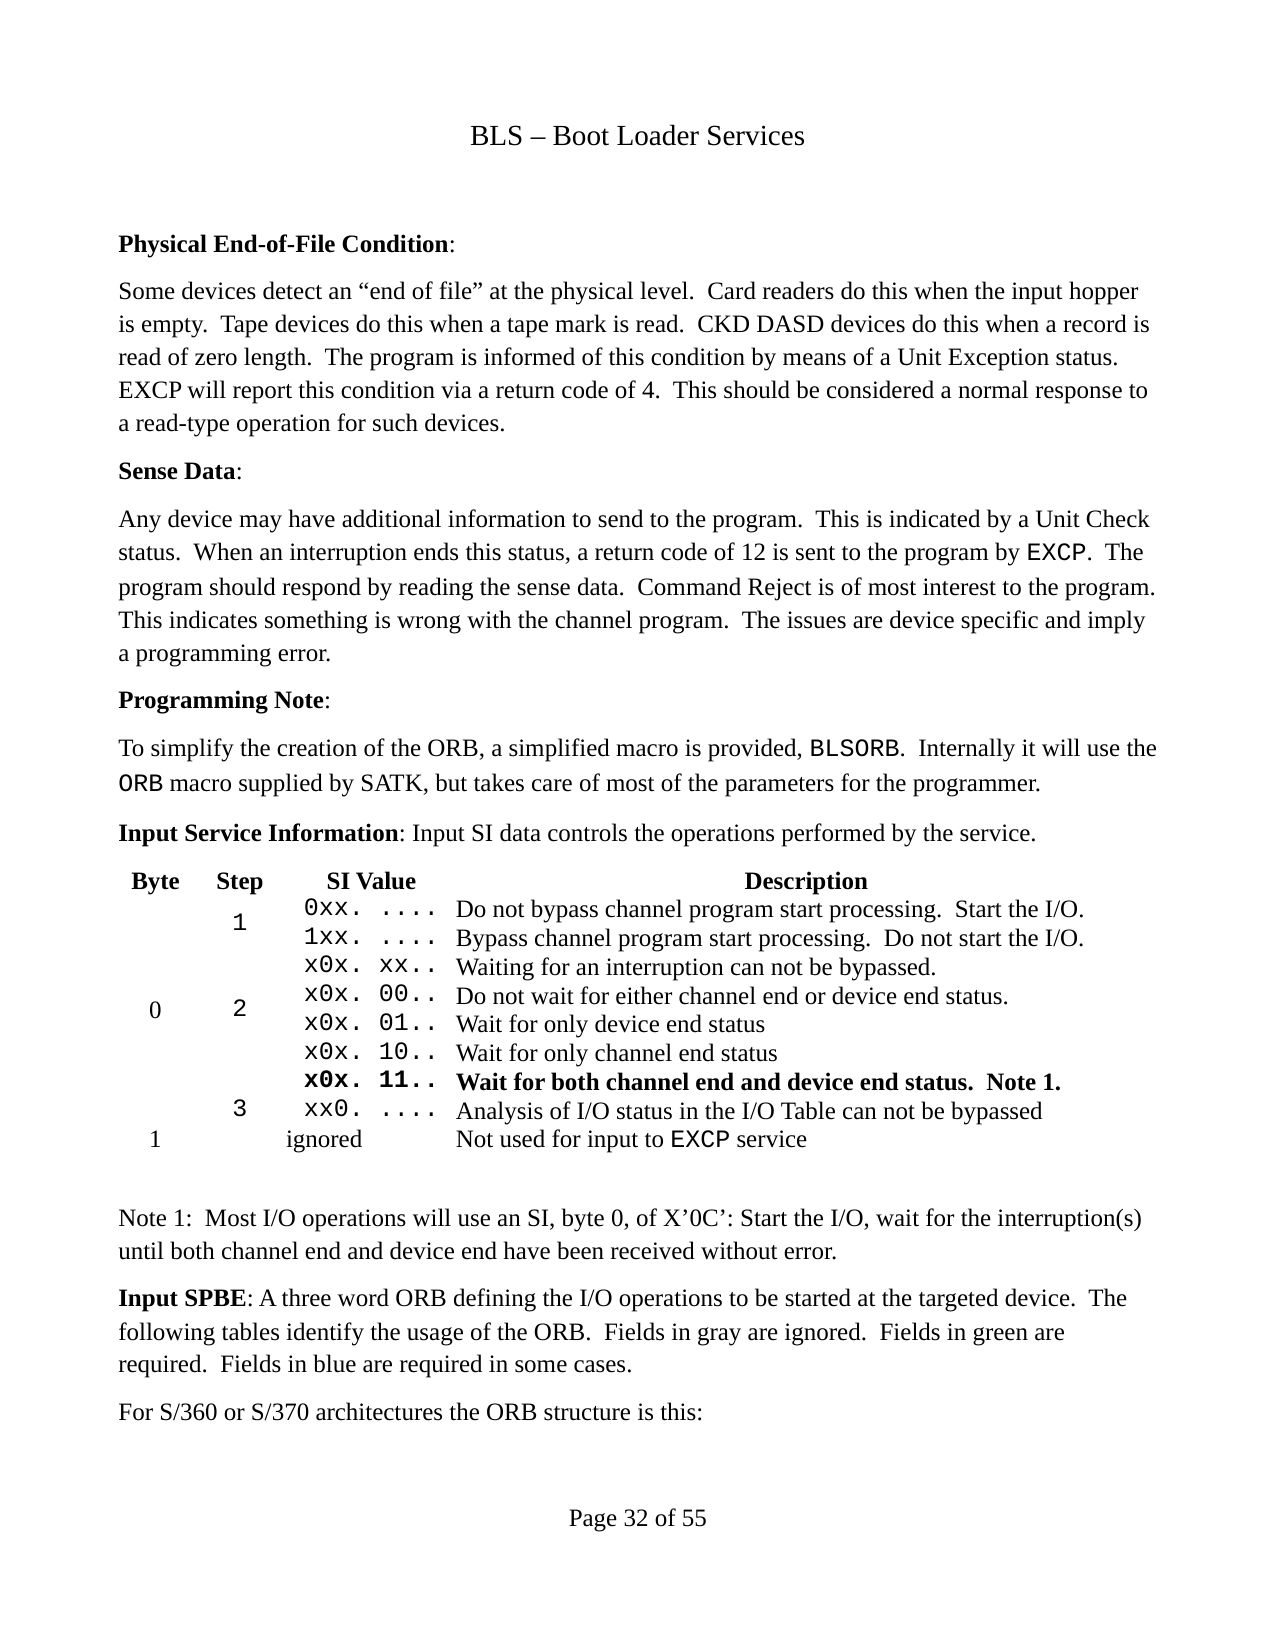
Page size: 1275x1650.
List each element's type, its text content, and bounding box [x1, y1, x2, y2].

text Input SPBE: A three word ORB defining the I/O operations to be started at the targeted device. The following tables identify the usage of the ORB. Fields in gray are ignored. Fields in green are required. Fields in blue are required in some cases. [118, 1283, 1157, 1378]
table_cell ignored [192, 1125, 456, 1155]
text To simplify the creation of the ORB, a simplified macro is provided, BLSORB. Internally it will use the ORB macro supplied by SATK, but takes care of most of the parameters for the programmer. [118, 733, 1157, 799]
text Any device may have additional information to send to the program. This is indicated by a Unit Check status. When an interruption ends this status, a return code of 12 is sent to the program by EXCP. The program should respond by reading the sense data. Command Reject is of most interest to the program. This indicates something is wrong with the channel program. The issues are device specific and imply a programming error. [118, 504, 1157, 667]
table_cell x0x. 01.. [287, 1010, 456, 1038]
table_cell x0x. 00.. [287, 981, 456, 1009]
text Sense Data: [118, 456, 1157, 485]
table_cell 2 [192, 952, 287, 1096]
table_cell x0x. 10.. [287, 1038, 456, 1067]
table_cell Do not wait for either channel end or device end status. [456, 981, 1157, 1009]
text Physical End-of-File Condition: [118, 229, 1157, 257]
table_cell Not used for input to EXCP service [456, 1125, 1157, 1155]
table_cell Do not bypass channel program start processing. Start the I/O. [456, 895, 1157, 923]
table_cell xx0. .... [287, 1096, 456, 1124]
table_header SI Value [287, 866, 456, 894]
text Programming Note: [118, 685, 1157, 714]
table_header Description [456, 866, 1157, 894]
text Input Service Information: Input SI data controls the operations performed by the service. [118, 818, 1157, 847]
text For S/360 or S/370 architectures the ORB structure is this: [118, 1397, 1157, 1426]
table_cell x0x. xx.. [287, 952, 456, 981]
table_cell 1 [192, 895, 287, 952]
table_cell Bypass channel program start processing. Do not start the I/O. [456, 923, 1157, 952]
text Some devices detect an “end of file” at the physical level. Card readers do this when the input hopper is empty. Tape devices do this when a tape mark is read. CKD DASD devices do this when a record is read of zero length. The program is informed of this condition by means of a Unit Exception status. EXCP will report this condition via a return code of 4. This should be considered a normal response to a read-type operation for such devices. [118, 276, 1157, 437]
text Note 1: Most I/O operations will use an SI, byte 0, of X’0C’: Start the I/O, wait for the interruption(s) until both channel end and device end have been received without error. [118, 1203, 1157, 1265]
table_header Byte [118, 866, 192, 894]
table_cell Wait for both channel end and device end status. Note 1. [456, 1067, 1157, 1096]
table_cell Wait for only channel end status [456, 1038, 1157, 1067]
table_cell 1xx. .... [287, 923, 456, 952]
table_cell Waiting for an interruption can not be bypassed. [456, 952, 1157, 981]
table_cell Wait for only device end status [456, 1010, 1157, 1038]
table_cell Analysis of I/O status in the I/O Table can not be bypassed [456, 1096, 1157, 1124]
table_cell 0xx. .... [287, 895, 456, 923]
table_cell 3 [192, 1096, 287, 1124]
table_cell 0 [118, 895, 192, 1124]
table_header Step [192, 866, 287, 894]
table_cell 1 [118, 1125, 192, 1155]
table_cell x0x. 11.. [287, 1067, 456, 1096]
